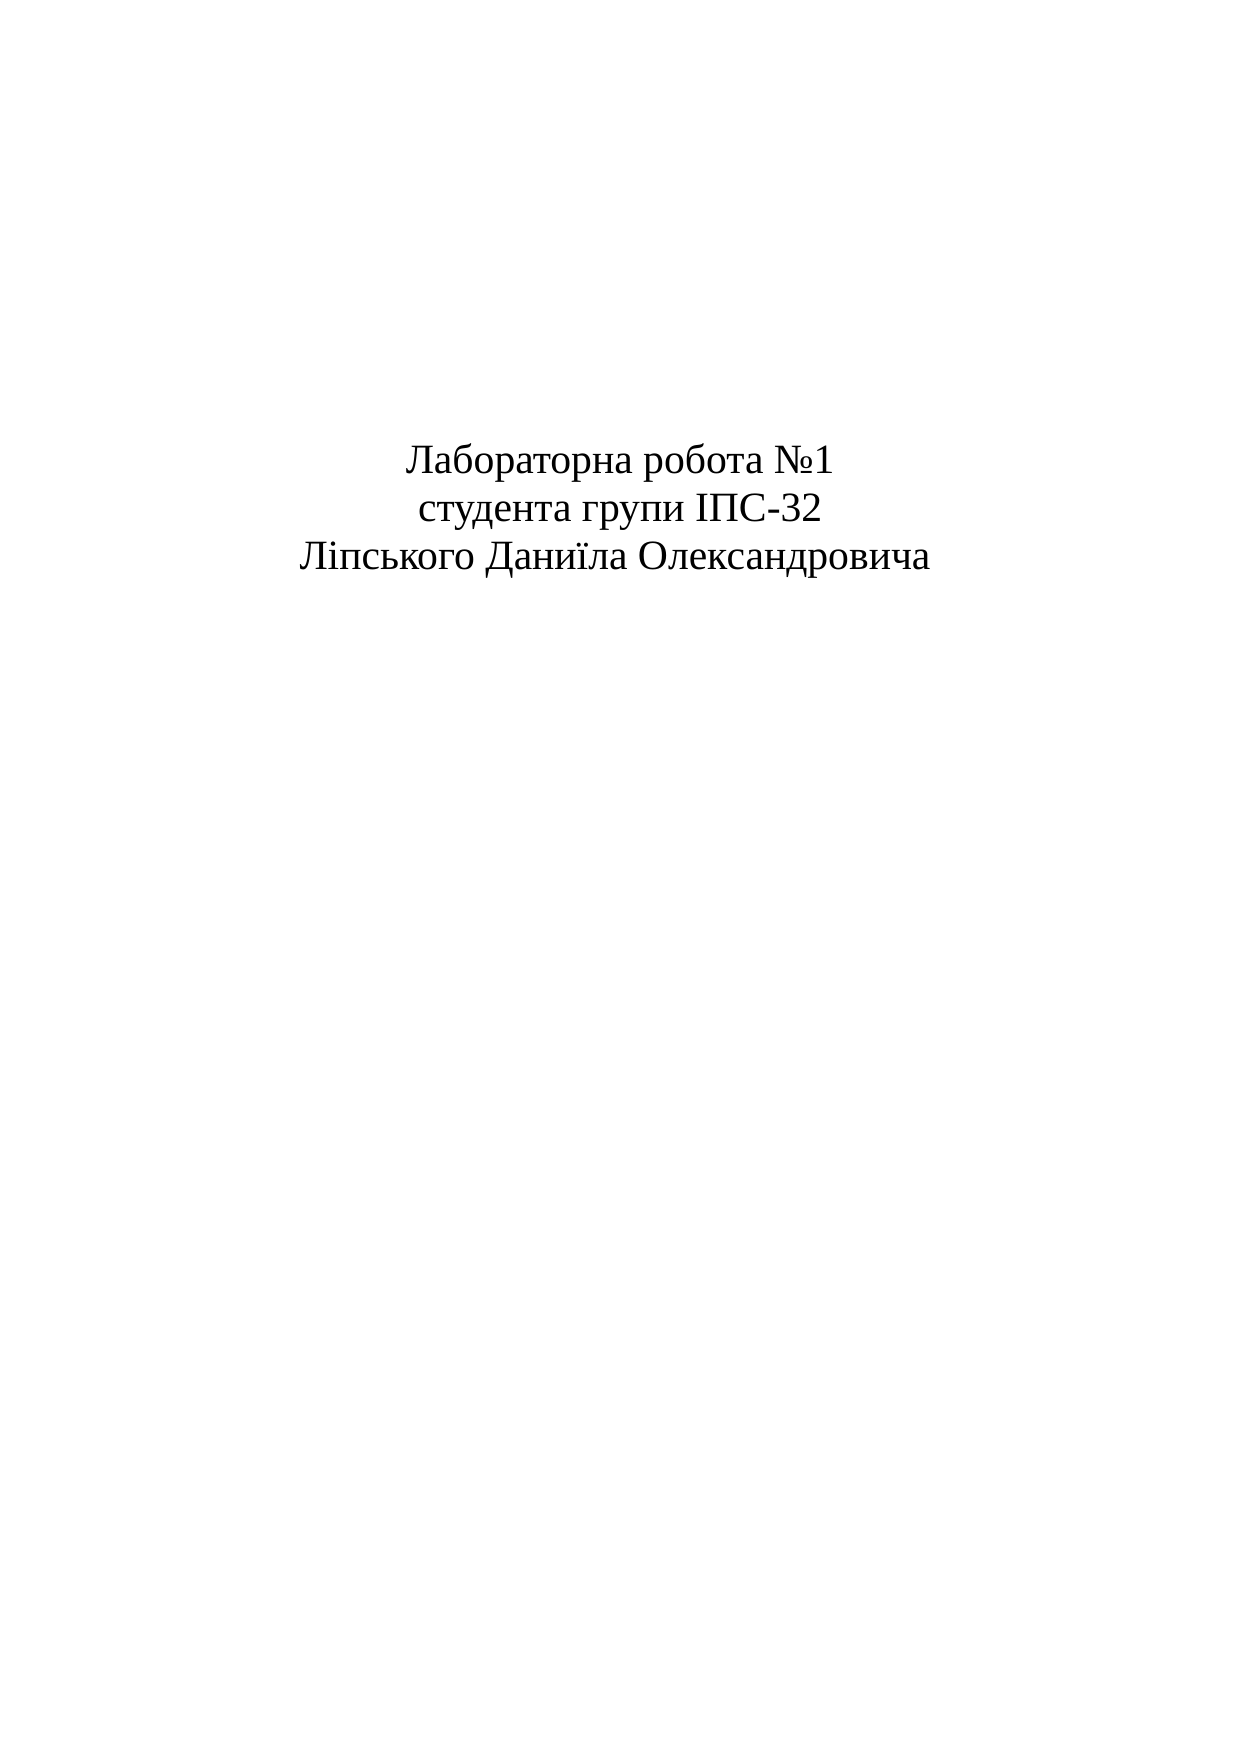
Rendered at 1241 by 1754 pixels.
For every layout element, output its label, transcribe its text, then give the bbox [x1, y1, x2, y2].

text Ліпського Даниїла Олександровича [118, 530, 1122, 578]
text Лабораторна робота №1 [118, 434, 1122, 482]
text студента групи ІПС-32 [118, 482, 1122, 530]
